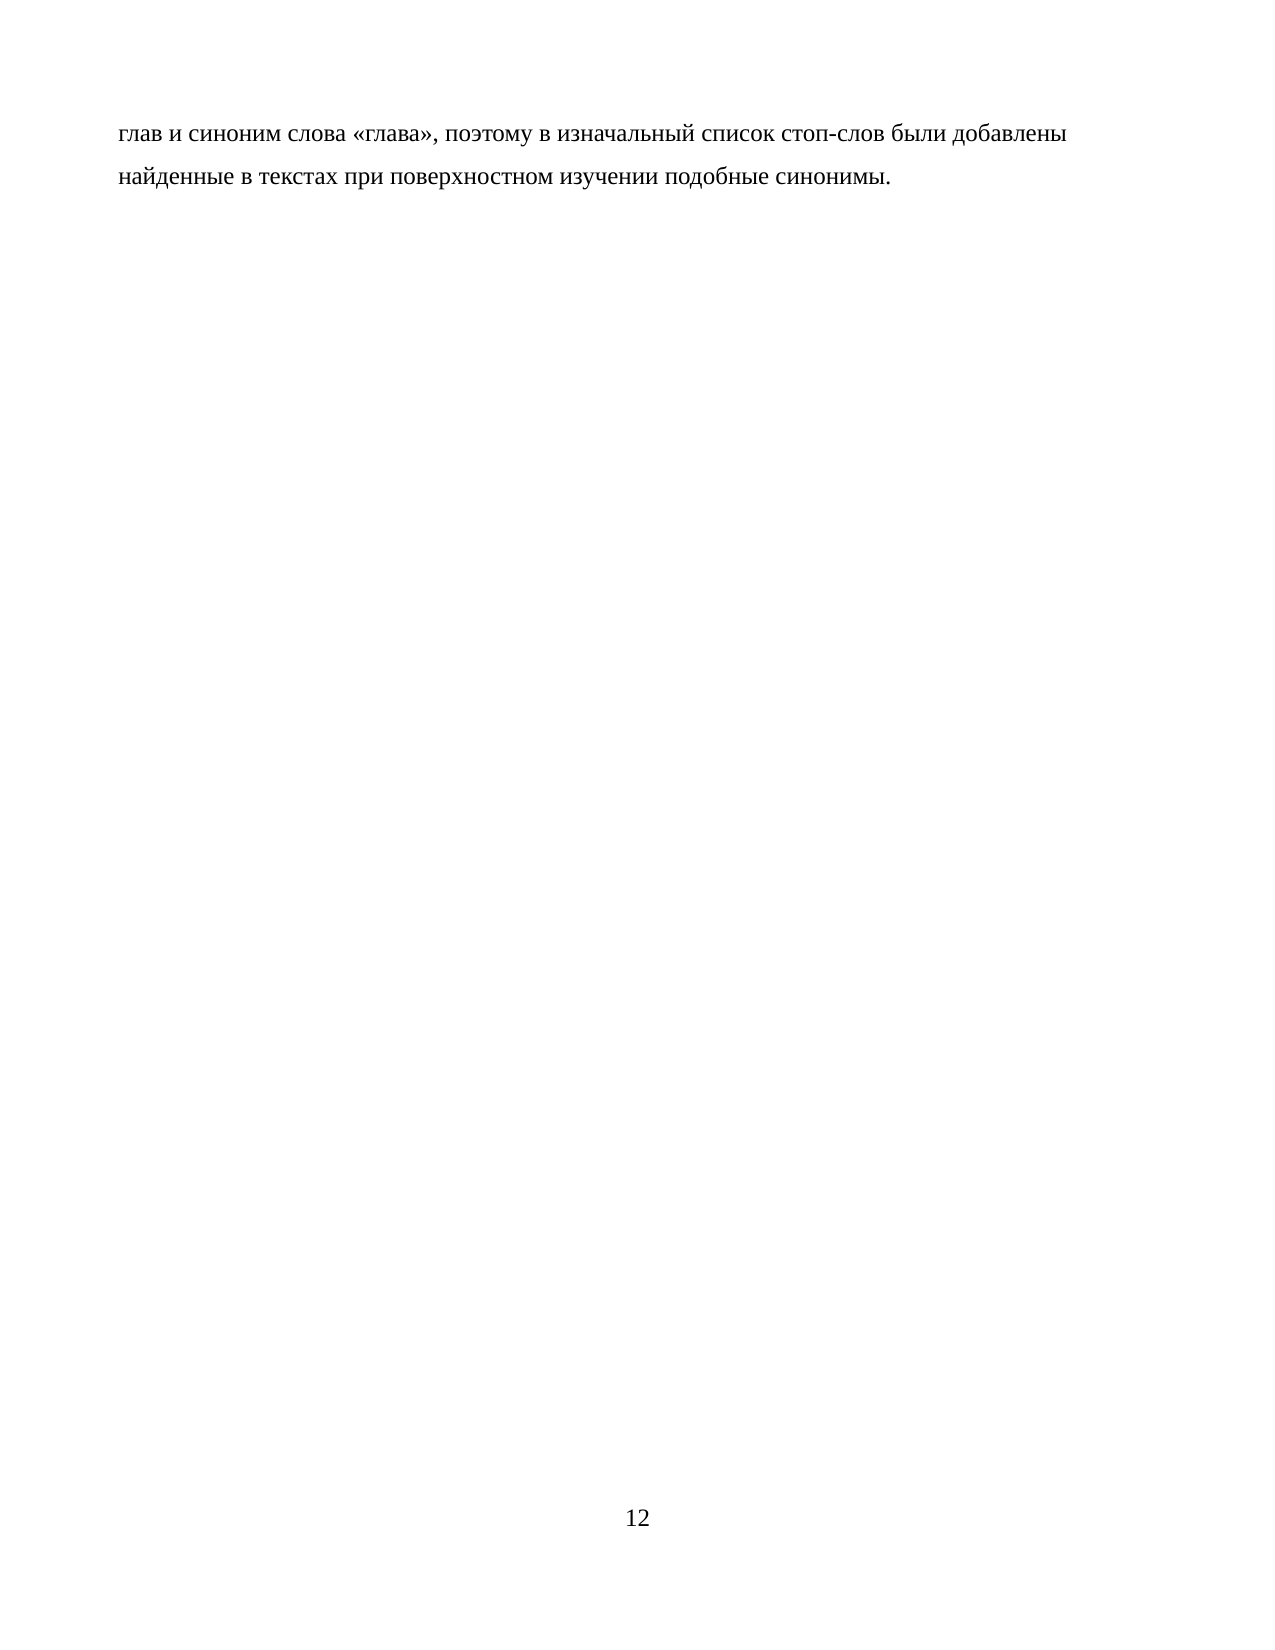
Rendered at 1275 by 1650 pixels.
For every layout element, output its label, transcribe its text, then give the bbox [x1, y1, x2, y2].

text глав и синоним слова «глава», поэтому в изначальный список стоп-слов были добавлены найденные в текстах при поверхностном изучении подобные синонимы. [118, 118, 1157, 190]
